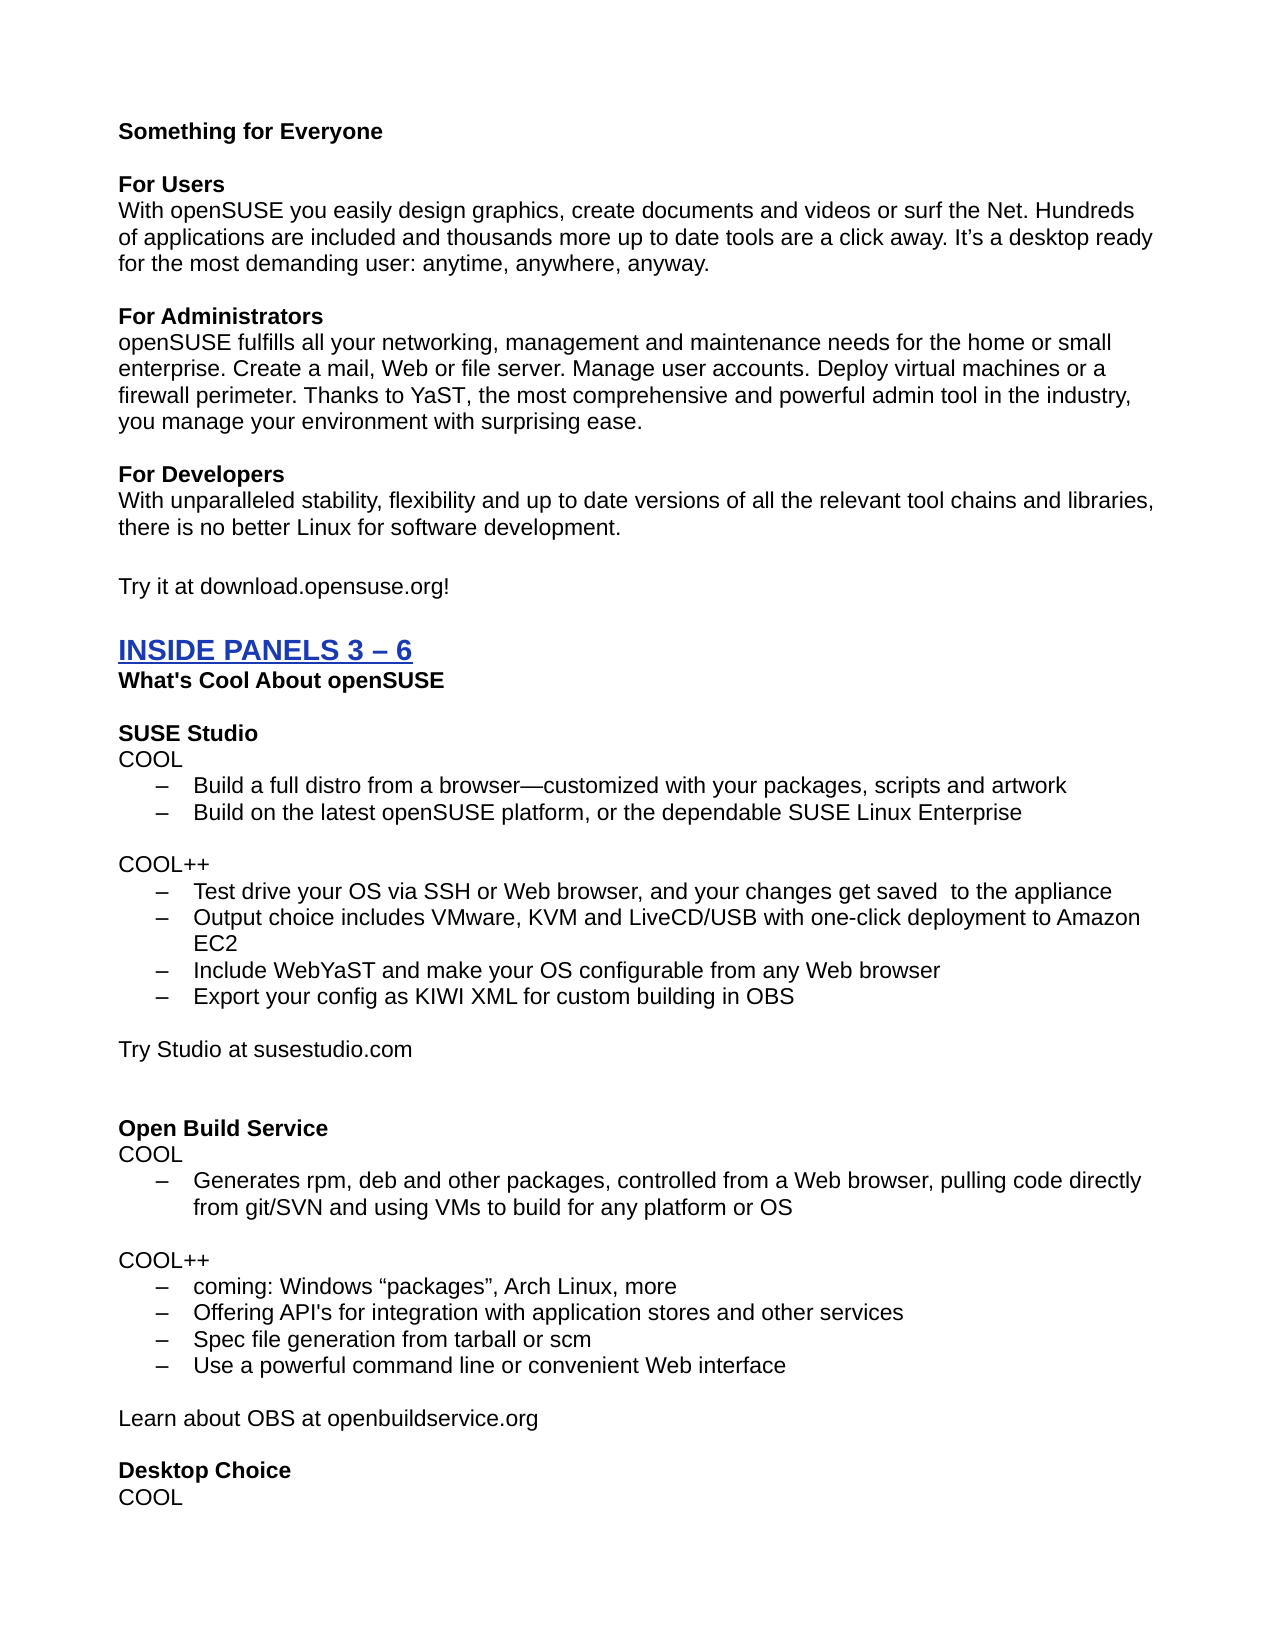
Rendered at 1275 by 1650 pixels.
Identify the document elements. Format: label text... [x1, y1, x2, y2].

list coming: Windows “packages”, Arch Linux, more [156, 1273, 1157, 1299]
text COOL++ [118, 851, 1157, 878]
text COOL [118, 1484, 1157, 1510]
list Generates rpm, deb and other packages, controlled from a Web browser, pulling code directly from git/SVN and using VMs to build for any platform or OS [156, 1167, 1157, 1220]
list Export your config as KIWI XML for custom building in OBS [156, 983, 1157, 1009]
list Use a powerful command line or convenient Web interface [156, 1352, 1157, 1378]
list Output choice includes VMware, KVM and LiveCD/USB with one-click deployment to Amazon EC2 [156, 904, 1157, 957]
text With unparalleled stability, flexibility and up to date versions of all the relevant tool chains and libraries, there is no better Linux for software development. [118, 487, 1157, 540]
text For Users [118, 171, 1157, 197]
text For Administrators [118, 303, 1157, 329]
text Open Build Service [118, 1115, 1157, 1141]
list Build on the latest openSUSE platform, or the dependable SUSE Linux Enterprise [156, 798, 1157, 825]
text Desktop Choice [118, 1457, 1157, 1484]
text Learn about OBS at openbuildservice.org [118, 1405, 1157, 1431]
list Include WebYaST and make your OS configurable from any Web browser [156, 957, 1157, 983]
text With openSUSE you easily design graphics, create documents and videos or surf the Net. Hundreds of applications are included and thousands more up to date tools are a click away. It’s a desktop ready for the most demanding user: anytime, anywhere, anyway. [118, 197, 1157, 276]
text Try Studio at susestudio.com [118, 1036, 1157, 1062]
text SUSE Studio [118, 719, 1157, 746]
text Try it at download.opensuse.org! [118, 573, 1157, 600]
text What's Cool About openSUSE [118, 667, 1157, 693]
text Something for Everyone [118, 118, 1157, 144]
list Spec file generation from tarball or scm [156, 1326, 1157, 1352]
text COOL++ [118, 1247, 1157, 1273]
list Test drive your OS via SSH or Web browser, and your changes get saved to the appliance [156, 878, 1157, 904]
text COOL [118, 746, 1157, 772]
text openSUSE fulfills all your networking, management and maintenance needs for the home or small enterprise. Create a mail, Web or file server. Manage user accounts. Deploy virtual machines or a firewall perimeter. Thanks to YaST, the most comprehensive and powerful admin tool in the industry, you manage your environment with surprising ease. [118, 329, 1157, 434]
list Build a full distro from a browser—customized with your packages, scripts and artwork [156, 772, 1157, 798]
text For Developers [118, 461, 1157, 487]
text COOL [118, 1141, 1157, 1167]
list Offering API's for integration with application stores and other services [156, 1299, 1157, 1326]
text INSIDE PANELS 3 – 6 [118, 633, 1157, 667]
